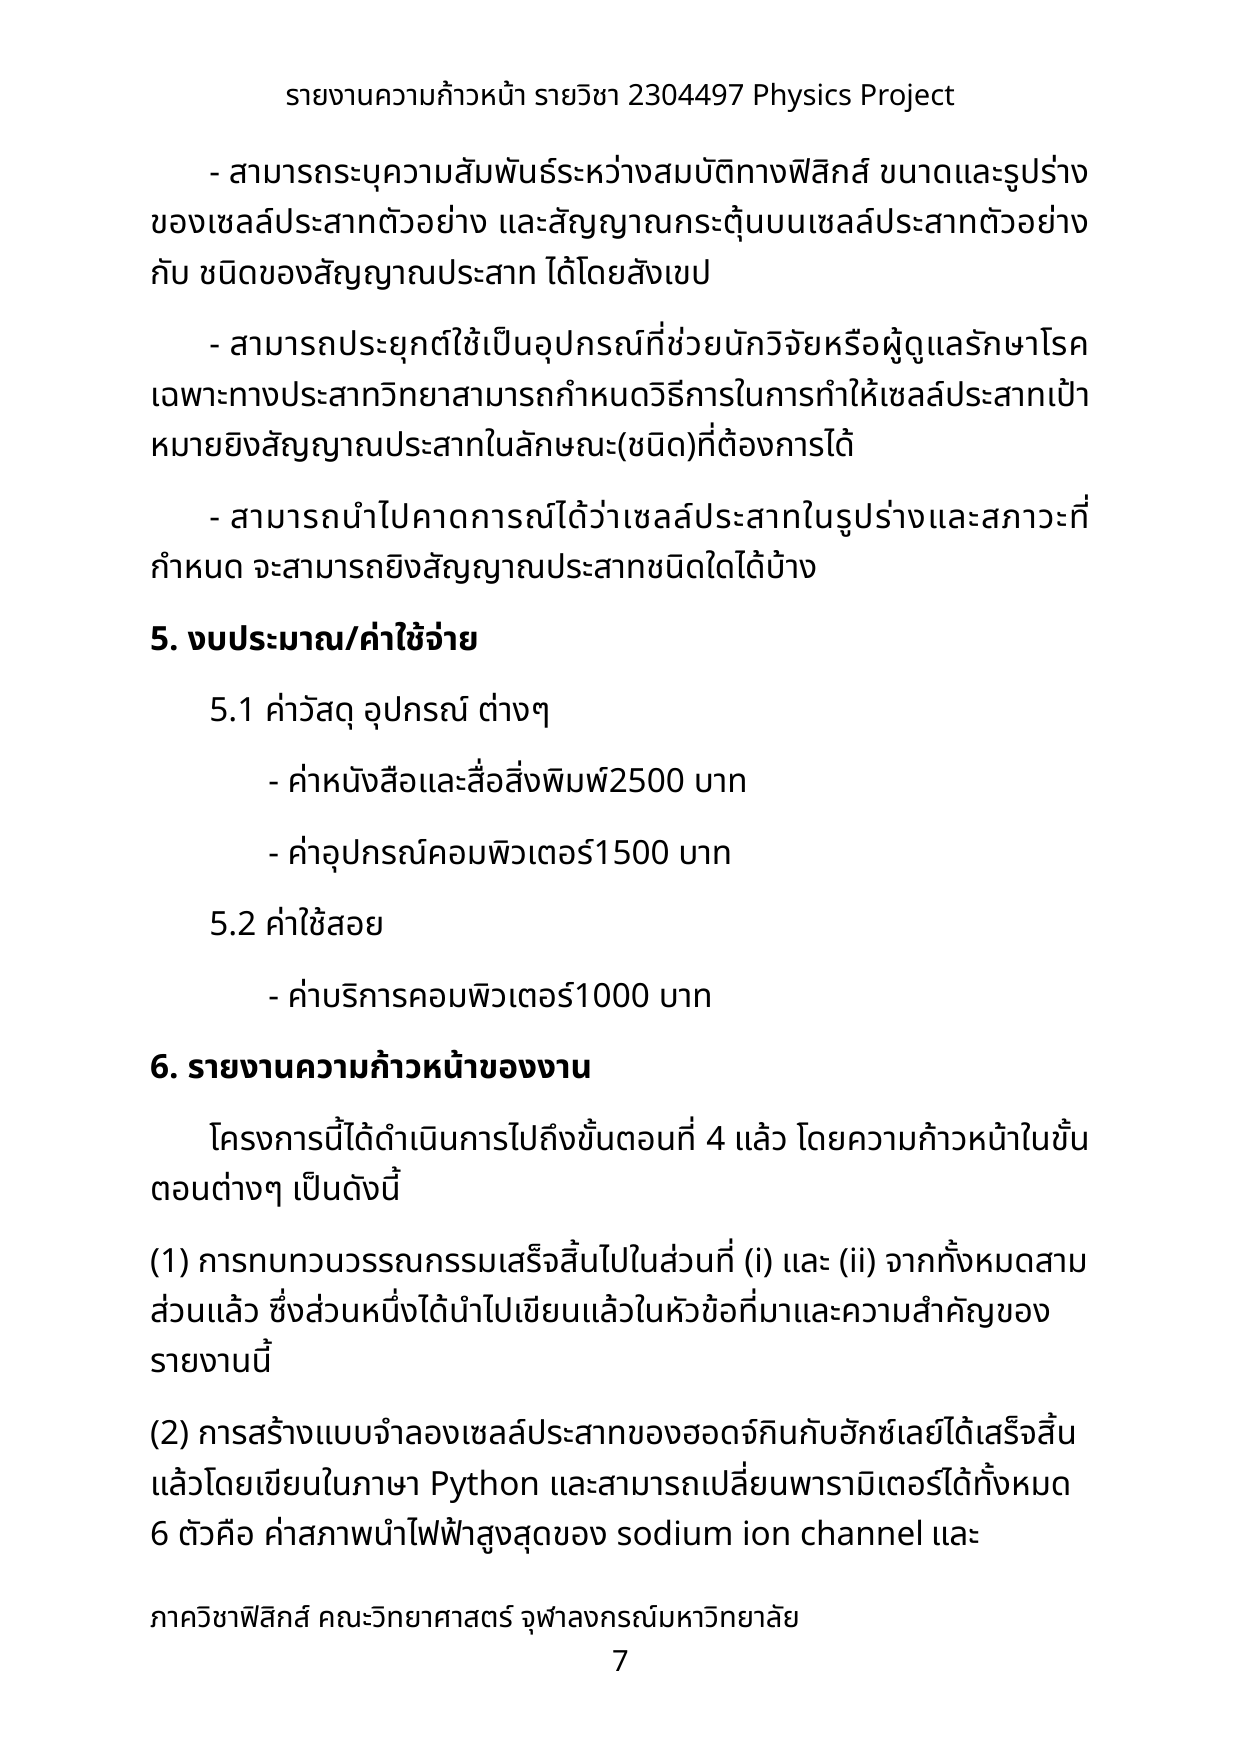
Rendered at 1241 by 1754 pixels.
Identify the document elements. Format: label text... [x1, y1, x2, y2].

text - ค่าบริการคอมพิวเตอร์ 1000 บาท [150, 972, 1090, 1022]
text - ค่าหนังสือและสื่อสิ่งพิมพ์ 2500 บาท [150, 757, 1090, 808]
text - สามารถประยุกต์ใช้เป็นอุปกรณ์ที่ช่วยนักวิจัยหรือผู้ดูแลรักษาโรคเฉพาะทางประสาทวิทยาสามารถกำหนดวิธีการในการทำให้เซลล์ประสาทเป้าหมายยิงสัญญาณประสาทในลักษณะ(ชนิด)ที่ต้องการได้ [150, 320, 1090, 472]
text (2) การสร้างแบบจำลองเซลล์ประสาทของฮอดจ์กินกับฮักซ์เลย์ได้เสร็จสิ้นแล้วโดยเขียนในภาษา Python และสามารถเปลี่ยนพารามิเตอร์ได้ทั้งหมด 6 ตัวคือ ค่าสภาพนำไฟฟ้าสูงสุดของ sodium ion channelและ [150, 1409, 1090, 1561]
text 6. รายงานความก้าวหน้าของงาน [150, 1043, 1090, 1094]
text 5.1 ค่าวัสดุ อุปกรณ์ ต่างๆ [150, 686, 1090, 736]
text - สามารถระบุความสัมพันธ์ระหว่างสมบัติทางฟิสิกส์ ขนาดและรูปร่างของเซลล์ประสาทตัวอย่าง และสัญญาณกระตุ้นบนเซลล์ประสาทตัวอย่าง กับ ชนิดของสัญญาณประสาท ได้โดยสังเขป [150, 148, 1090, 299]
text (1) การทบทวนวรรณกรรมเสร็จสิ้นไปในส่วนที่ (i) และ (ii) จากทั้งหมดสามส่วนแล้ว ซึ่งส่วนหนึ่งได้นำไปเขียนแล้วในหัวข้อที่มาและความสำคัญของรายงานนี้ [150, 1236, 1090, 1388]
text โครงการนี้ได้ดำเนินการไปถึงขั้นตอนที่ 4 แล้ว โดยความก้าวหน้าในขั้นตอนต่างๆ เป็นดังนี้ [150, 1114, 1090, 1216]
text - ค่าอุปกรณ์คอมพิวเตอร์ 1500 บาท [150, 829, 1090, 879]
text 5. งบประมาณ/ค่าใช้จ่าย [150, 614, 1090, 665]
text 5.2 ค่าใช้สอย [150, 900, 1090, 951]
text - สามารถนำไปคาดการณ์ได้ว่าเซลล์ประสาทในรูปร่างและสภาวะที่กำหนด จะสามารถยิงสัญญาณประสาทชนิดใดได้บ้าง [150, 492, 1090, 593]
